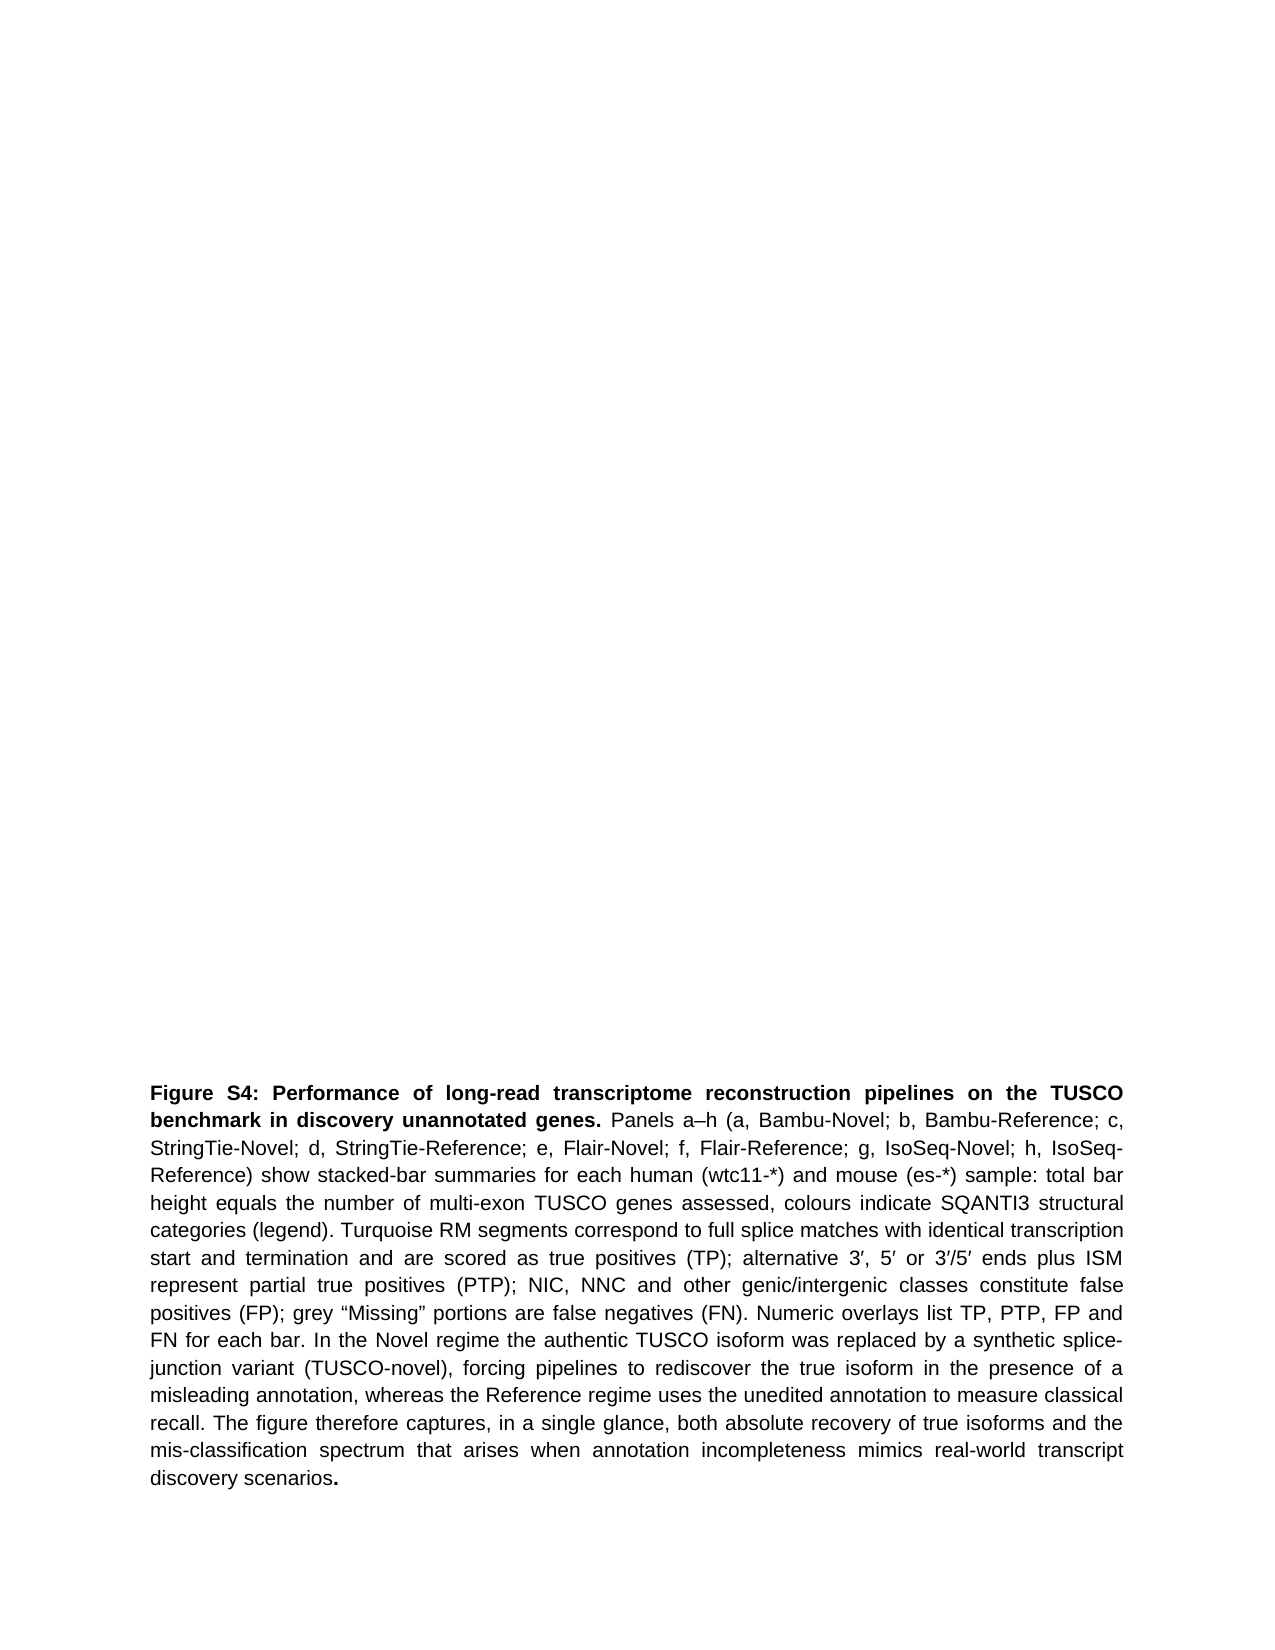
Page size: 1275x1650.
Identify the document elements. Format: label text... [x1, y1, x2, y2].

text Figure S4: Performance of long-read transcriptome reconstruction pipelines on the TUSCO benchmark in discovery unannotated genes. Panels a–h (a, Bambu-Novel; b, Bambu-Reference; c, StringTie-Novel; d, StringTie-Reference; e, Flair-Novel; f, Flair-Reference; g, IsoSeq-Novel; h, IsoSeq-Reference) show stacked-bar summaries for each human (wtc11-*) and mouse (es-*) sample: total bar height equals the number of multi-exon TUSCO genes assessed, colours indicate SQANTI3 structural categories (legend). Turquoise RM segments correspond to full splice matches with identical transcription start and termination and are scored as true positives (TP); alternative 3′, 5′ or 3′/5′ ends plus ISM represent partial true positives (PTP); NIC, NNC and other genic/intergenic classes constitute false positives (FP); grey “Missing” portions are false negatives (FN). Numeric overlays list TP, PTP, FP and FN for each bar. In the Novel regime the authentic TUSCO isoform was replaced by a synthetic splice-junction variant (TUSCO-novel), forcing pipelines to rediscover the true isoform in the presence of a misleading annotation, whereas the Reference regime uses the unedited annotation to measure classical recall. The figure therefore captures, in a single glance, both absolute recovery of true isoforms and the mis-classification spectrum that arises when annotation incompleteness mimics real-world transcript discovery scenarios. [150, 1080, 1125, 1489]
